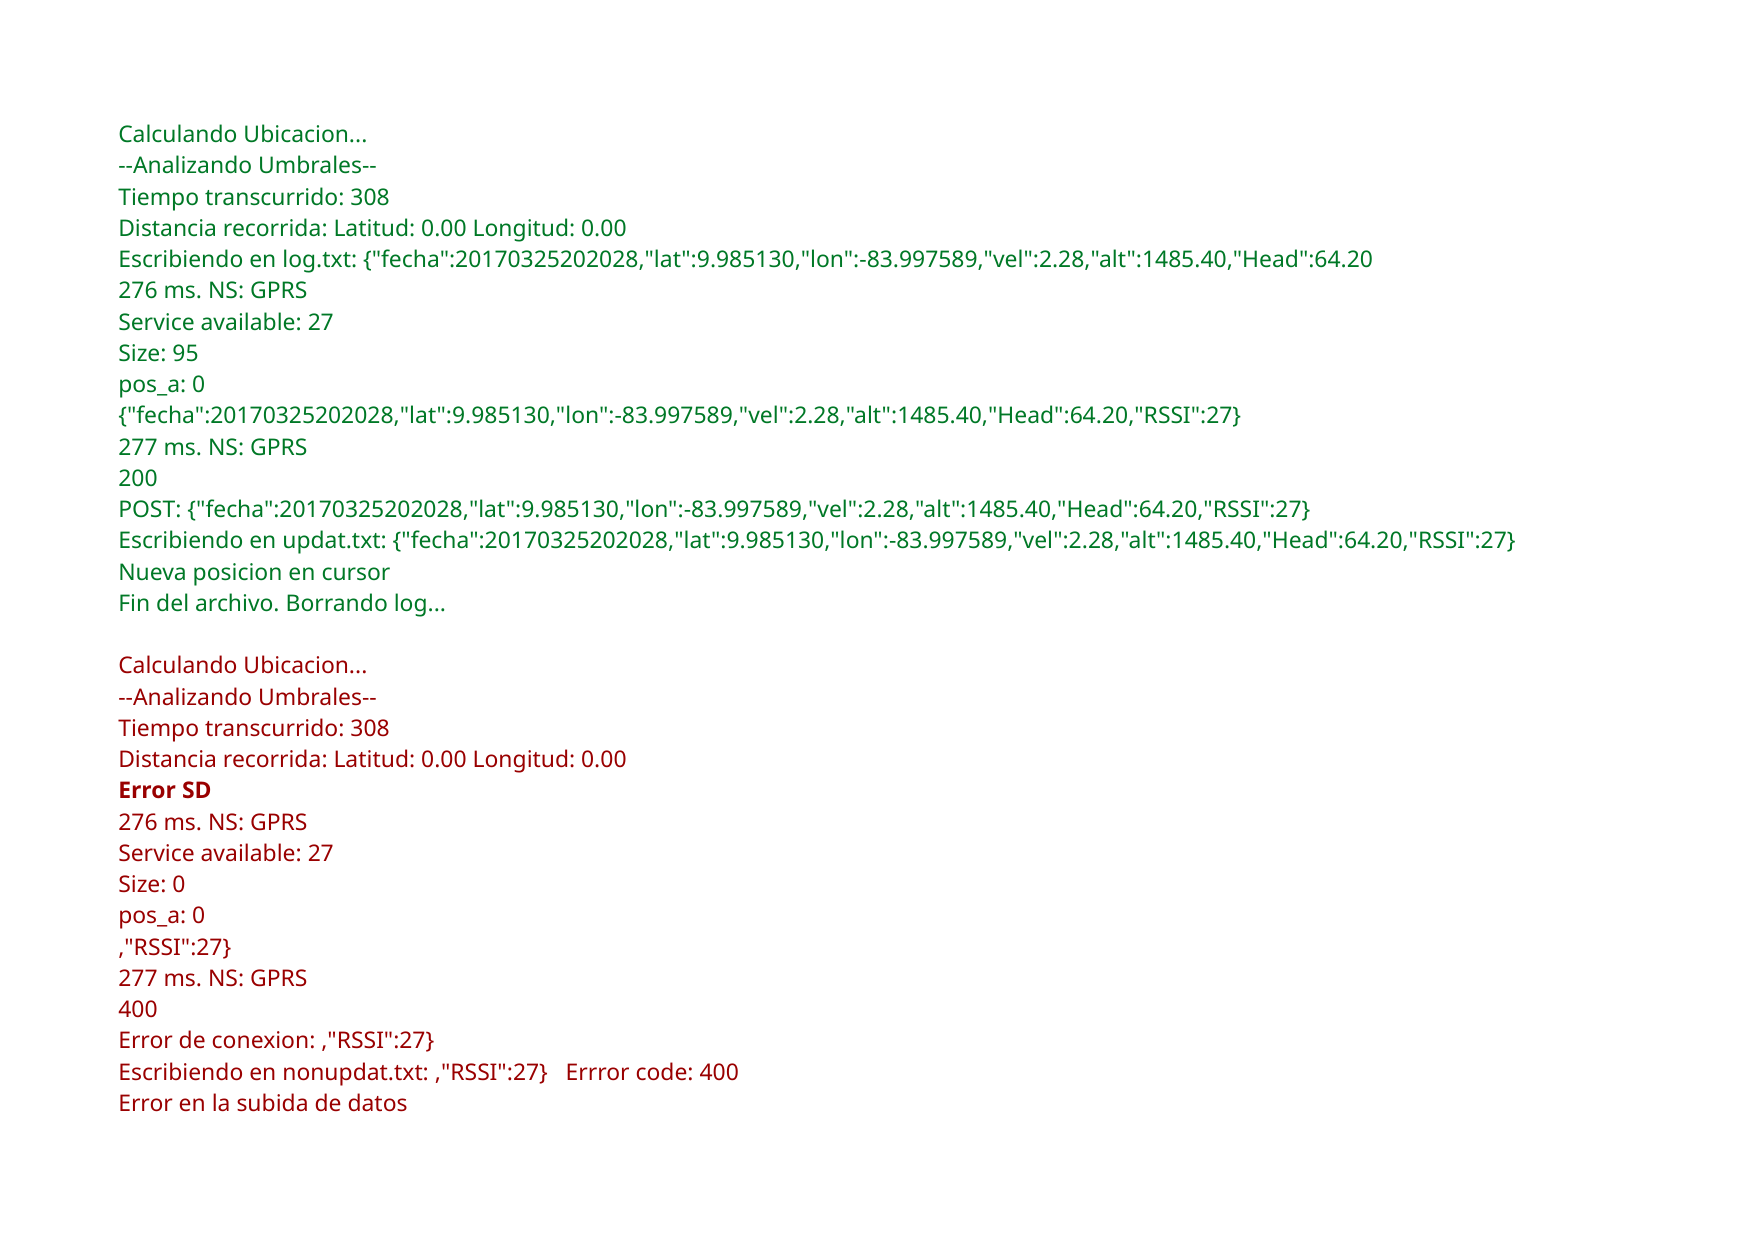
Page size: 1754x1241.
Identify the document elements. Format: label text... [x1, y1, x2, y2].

text Size: 0 [118, 868, 1635, 899]
text Distancia recorrida: Latitud: 0.00 Longitud: 0.00 [118, 743, 1635, 774]
text Service available: 27 [118, 837, 1635, 868]
text ,"RSSI":27} [118, 931, 1635, 962]
text Error de conexion: ,"RSSI":27} [118, 1024, 1635, 1056]
text Error en la subida de datos [118, 1087, 1635, 1118]
text pos_a: 0 [118, 368, 1635, 399]
text 277 ms. NS: GPRS [118, 431, 1635, 462]
text Nueva posicion en cursor [118, 556, 1635, 587]
text Error SD [118, 774, 1635, 806]
text 200 [118, 462, 1635, 493]
text 277 ms. NS: GPRS [118, 962, 1635, 993]
text Escribiendo en log.txt: {"fecha":20170325202028,"lat":9.985130,"lon":-83.997589,"vel":2.28,"alt":1485.40,"Head":64.20 [118, 243, 1635, 274]
text 276 ms. NS: GPRS [118, 274, 1635, 306]
text Tiempo transcurrido: 308 [118, 712, 1635, 743]
text --Analizando Umbrales-- [118, 681, 1635, 712]
text Calculando Ubicacion... [118, 649, 1635, 681]
text Size: 95 [118, 337, 1635, 368]
text Service available: 27 [118, 306, 1635, 337]
text 400 [118, 993, 1635, 1024]
text --Analizando Umbrales-- [118, 149, 1635, 181]
text Fin del archivo. Borrando log... [118, 587, 1635, 618]
text Escribiendo en nonupdat.txt: ,"RSSI":27} Errror code: 400 [118, 1056, 1635, 1087]
text {"fecha":20170325202028,"lat":9.985130,"lon":-83.997589,"vel":2.28,"alt":1485.40,"Head":64.20,"RSSI":27} [118, 399, 1635, 431]
text POST: {"fecha":20170325202028,"lat":9.985130,"lon":-83.997589,"vel":2.28,"alt":1485.40,"Head":64.20,"RSSI":27} [118, 493, 1635, 524]
text Tiempo transcurrido: 308 [118, 181, 1635, 212]
text 276 ms. NS: GPRS [118, 806, 1635, 837]
text Calculando Ubicacion... [118, 118, 1635, 149]
text pos_a: 0 [118, 899, 1635, 931]
text Escribiendo en updat.txt: {"fecha":20170325202028,"lat":9.985130,"lon":-83.997589,"vel":2.28,"alt":1485.40,"Head":64.20,"RSSI":27} [118, 524, 1635, 556]
text Distancia recorrida: Latitud: 0.00 Longitud: 0.00 [118, 212, 1635, 243]
